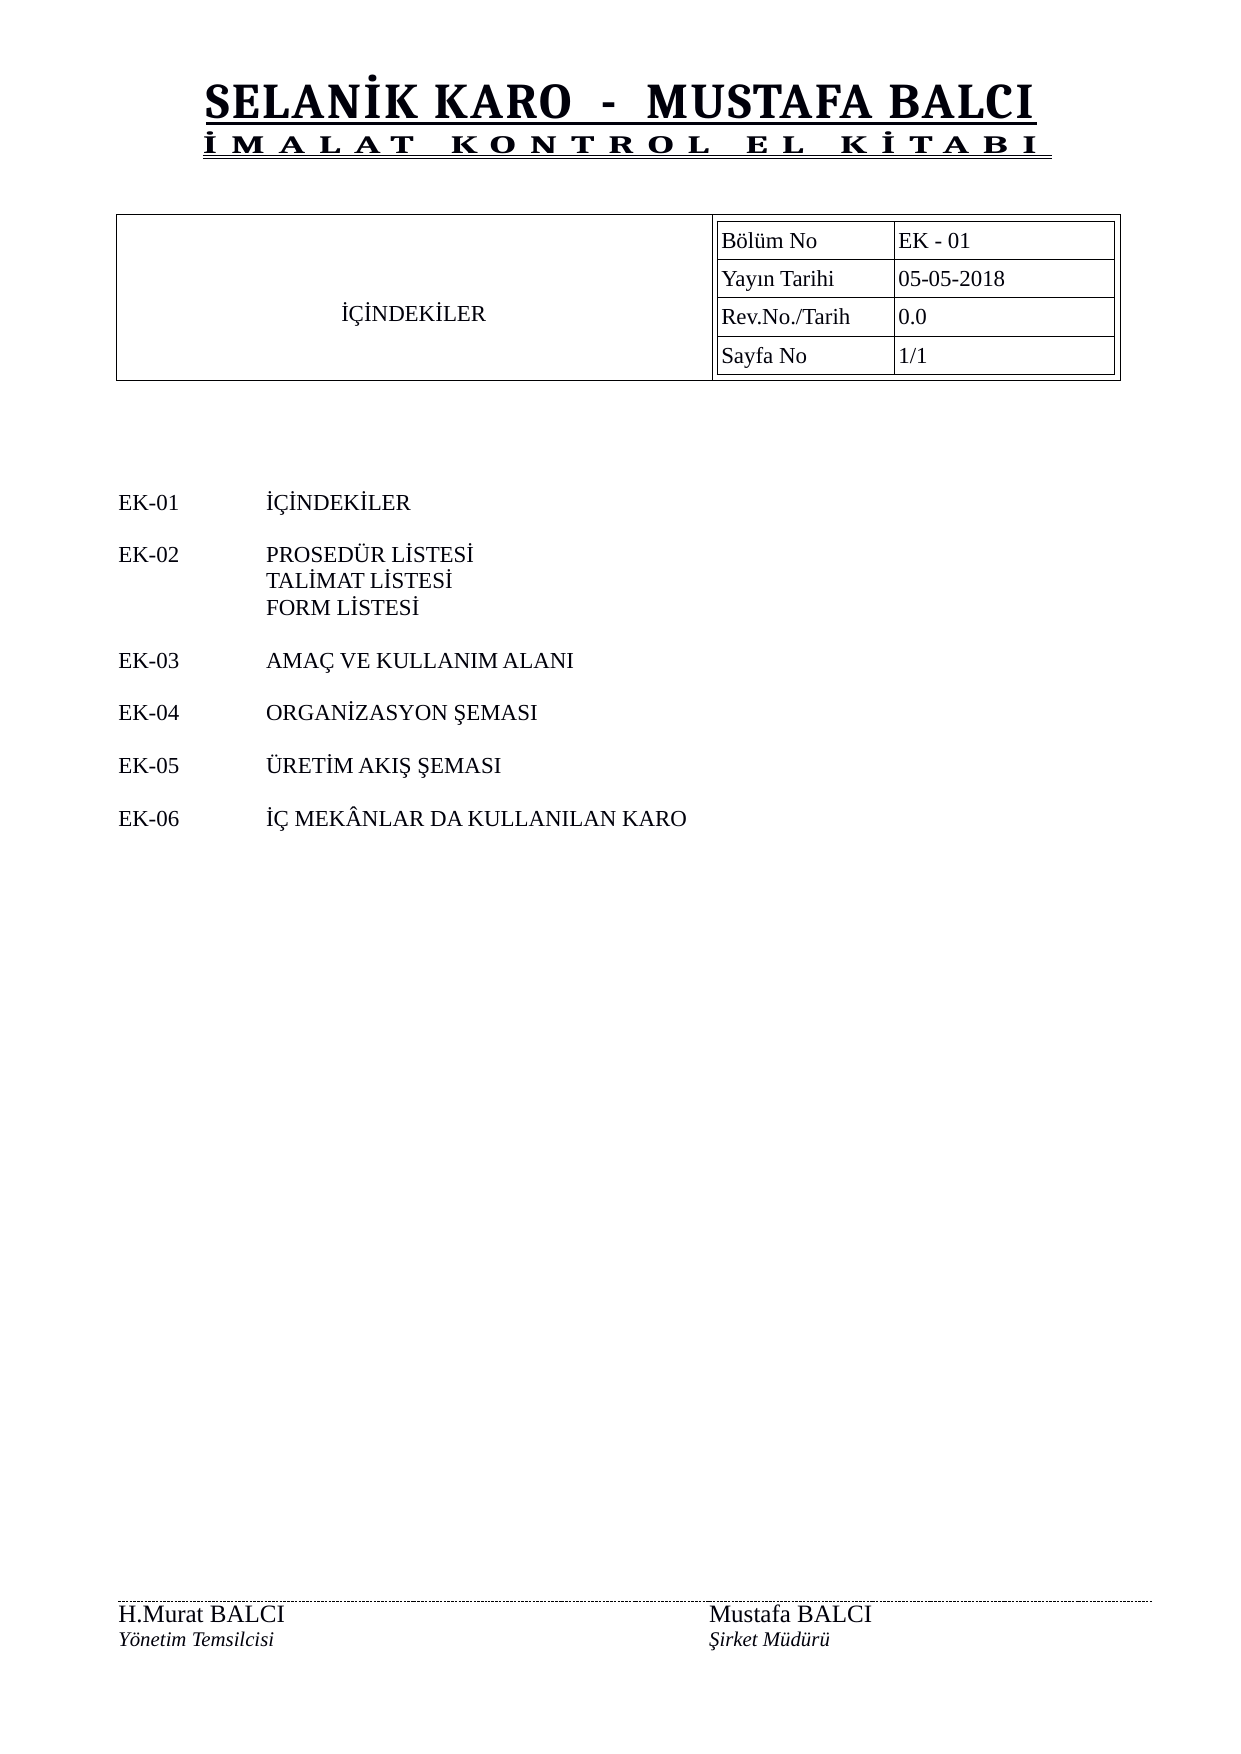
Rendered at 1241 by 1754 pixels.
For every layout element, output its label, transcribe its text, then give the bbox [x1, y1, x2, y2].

text EK-03 AMAÇ VE KULLANIM ALANI [118, 647, 1122, 673]
text TALİMAT LİSTESİ [118, 568, 1122, 594]
table_header EK - 01 [895, 222, 1114, 259]
text EK-02 PROSEDÜR LİSTESİ [118, 541, 1122, 568]
table_cell Rev.No./Tarih [718, 298, 894, 336]
table_cell Sayfa No [718, 337, 894, 374]
table_cell 0.0 [895, 298, 1114, 336]
text EK-04 ORGANİZASYON ŞEMASI [118, 699, 1122, 726]
text EK-05 ÜRETİM AKIŞ ŞEMASI [118, 752, 1122, 778]
text EK-01 İÇİNDEKİLER [118, 488, 1122, 515]
table_cell 05-05-2018 [895, 260, 1114, 297]
table_cell Yayın Tarihi [718, 260, 894, 297]
text EK-06 İÇ MEKÂNLAR DA KULLANILAN KARO [118, 805, 1122, 831]
text FORM LİSTESİ [118, 594, 1122, 620]
table_header [713, 215, 1120, 380]
table_header Bölüm No [718, 222, 894, 259]
table_cell 1/1 [895, 337, 1114, 374]
table_header İÇİNDEKİLER [117, 215, 712, 380]
